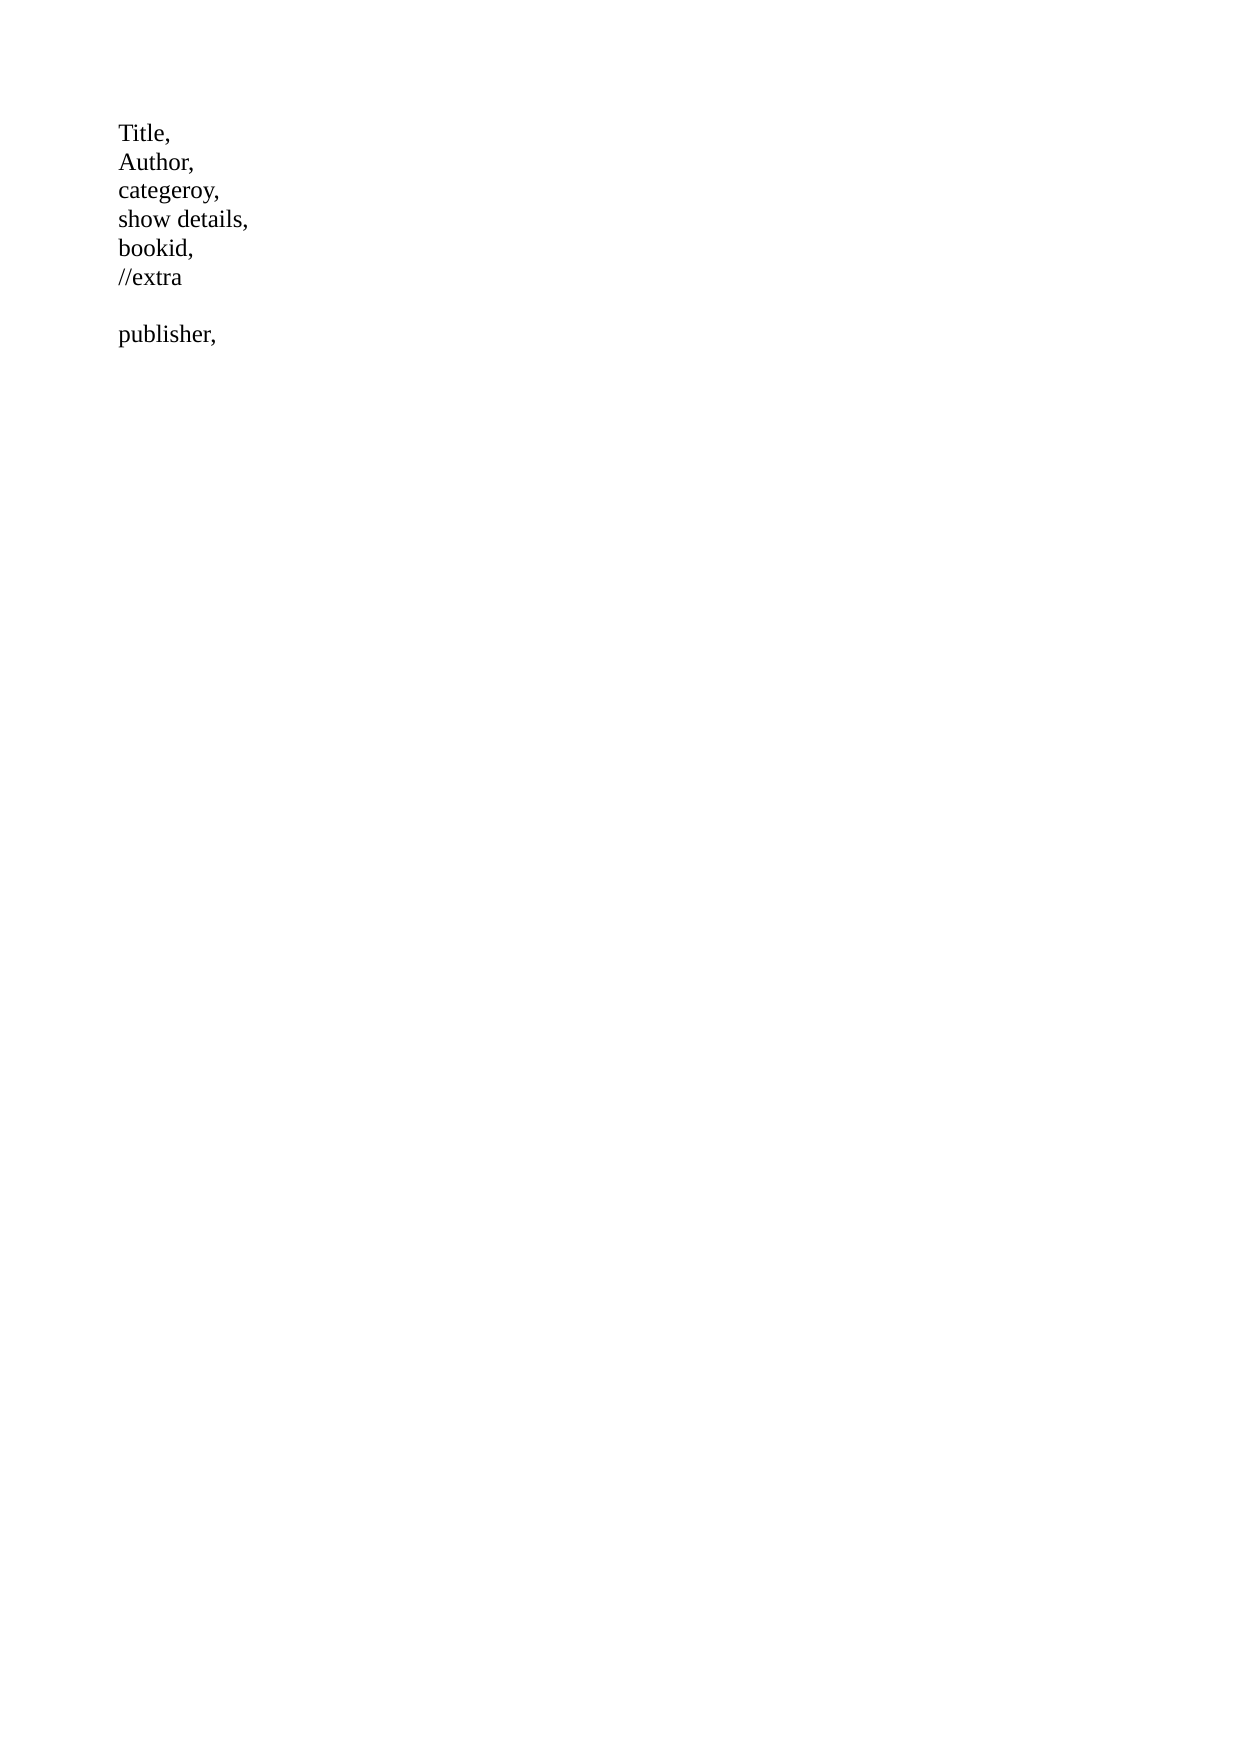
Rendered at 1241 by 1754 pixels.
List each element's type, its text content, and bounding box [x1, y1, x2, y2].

text Author, [118, 147, 1122, 176]
text Title, [118, 118, 1122, 147]
text //extra [118, 262, 1122, 291]
text publisher, [118, 319, 1122, 348]
text bookid, [118, 233, 1122, 262]
text show details, [118, 204, 1122, 233]
text categeroy, [118, 176, 1122, 204]
